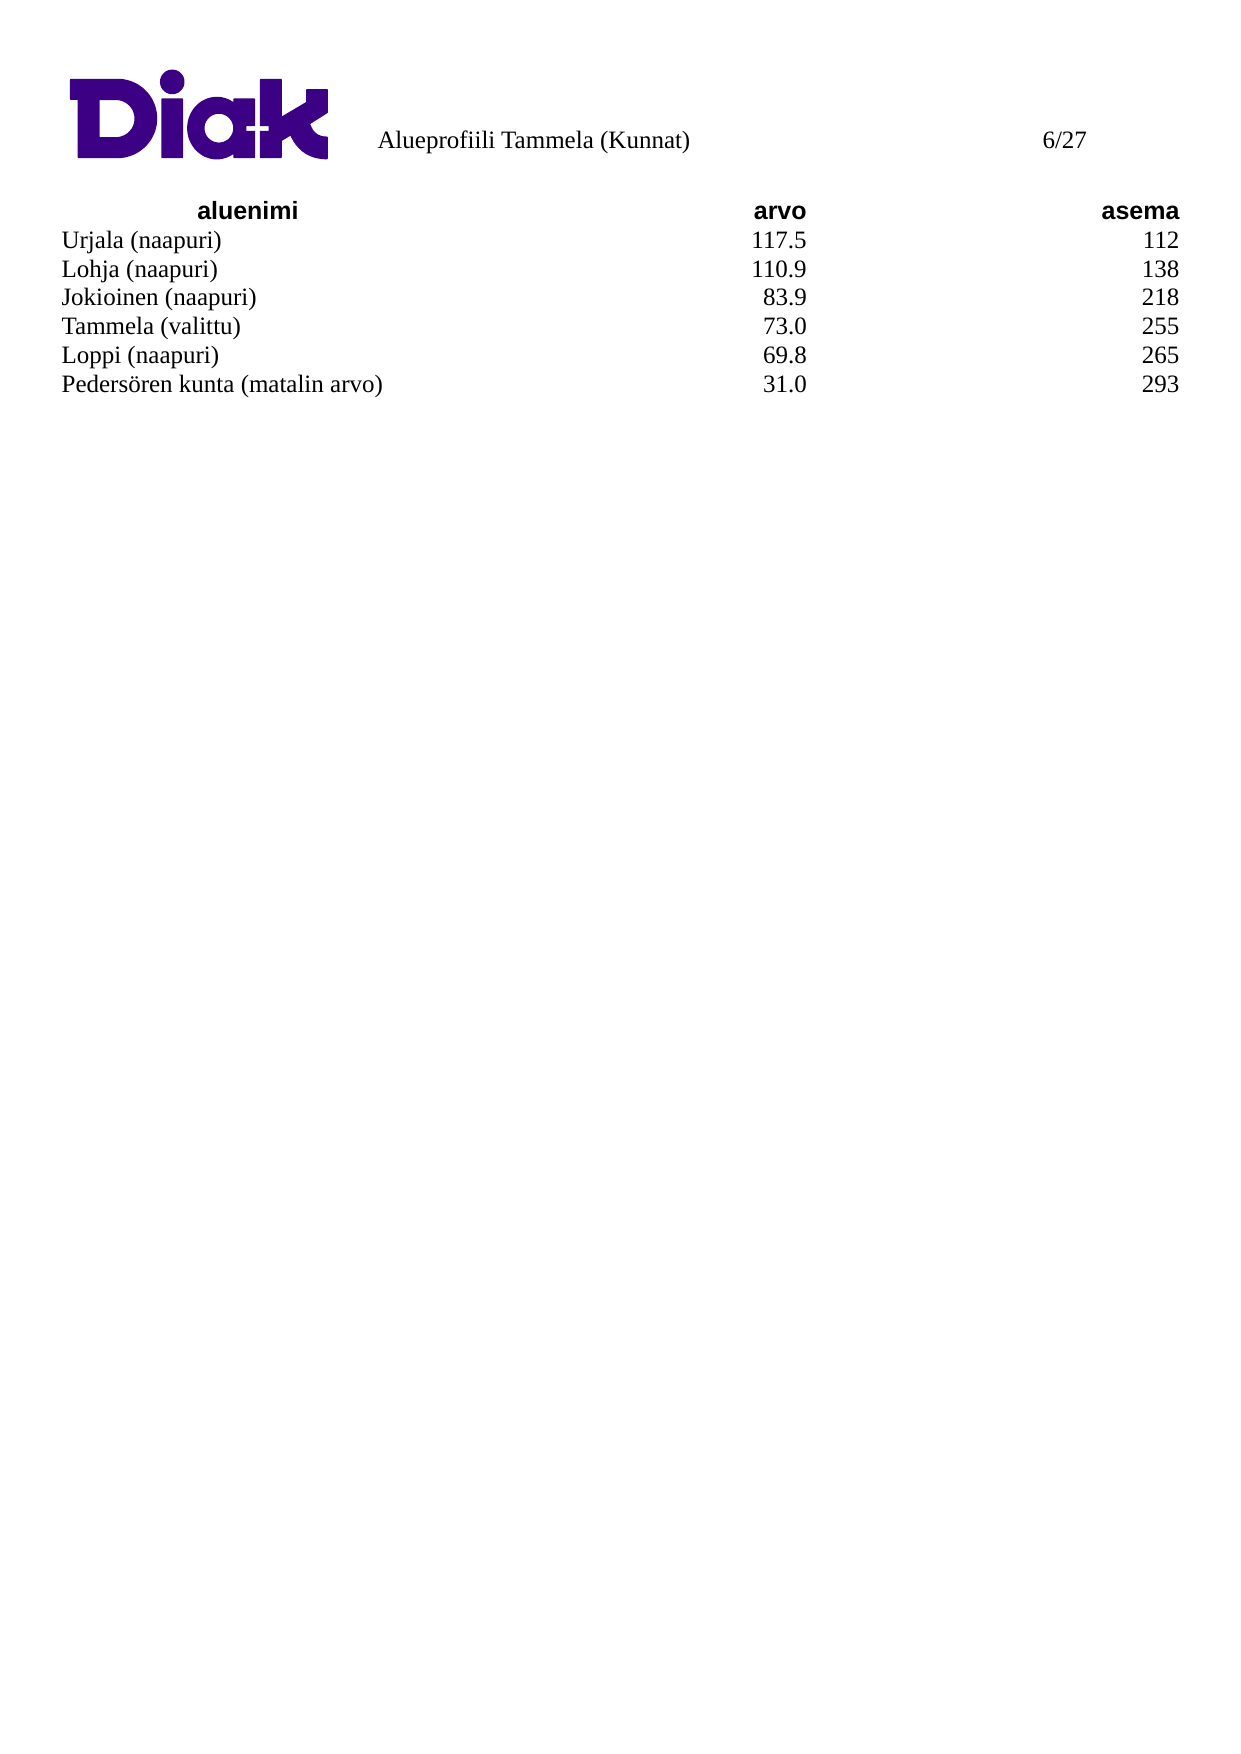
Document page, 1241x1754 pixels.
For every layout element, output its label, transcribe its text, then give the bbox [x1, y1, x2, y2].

table_cell 31.0 [434, 369, 806, 397]
table_cell 255 [806, 311, 1179, 340]
table_cell 138 [806, 254, 1179, 282]
table_cell 110.9 [434, 254, 806, 282]
table_cell Tammela (valittu) [61, 311, 434, 340]
table_cell Urjala (naapuri) [61, 225, 434, 254]
table_cell Jokioinen (naapuri) [61, 283, 434, 311]
table_cell Pedersören kunta (matalin arvo) [61, 369, 434, 397]
table_cell Lohja (naapuri) [61, 254, 434, 282]
table_header arvo [434, 196, 806, 225]
table_header aluenimi [61, 196, 434, 225]
table_cell 112 [806, 225, 1179, 254]
table_cell 69.8 [434, 340, 806, 369]
table_cell 83.9 [434, 283, 806, 311]
table_cell 73.0 [434, 311, 806, 340]
table_cell 218 [806, 283, 1179, 311]
table_cell Loppi (naapuri) [61, 340, 434, 369]
table_cell 265 [806, 340, 1179, 369]
table_cell 117.5 [434, 225, 806, 254]
table_cell 293 [806, 369, 1179, 397]
table_header asema [806, 196, 1179, 225]
